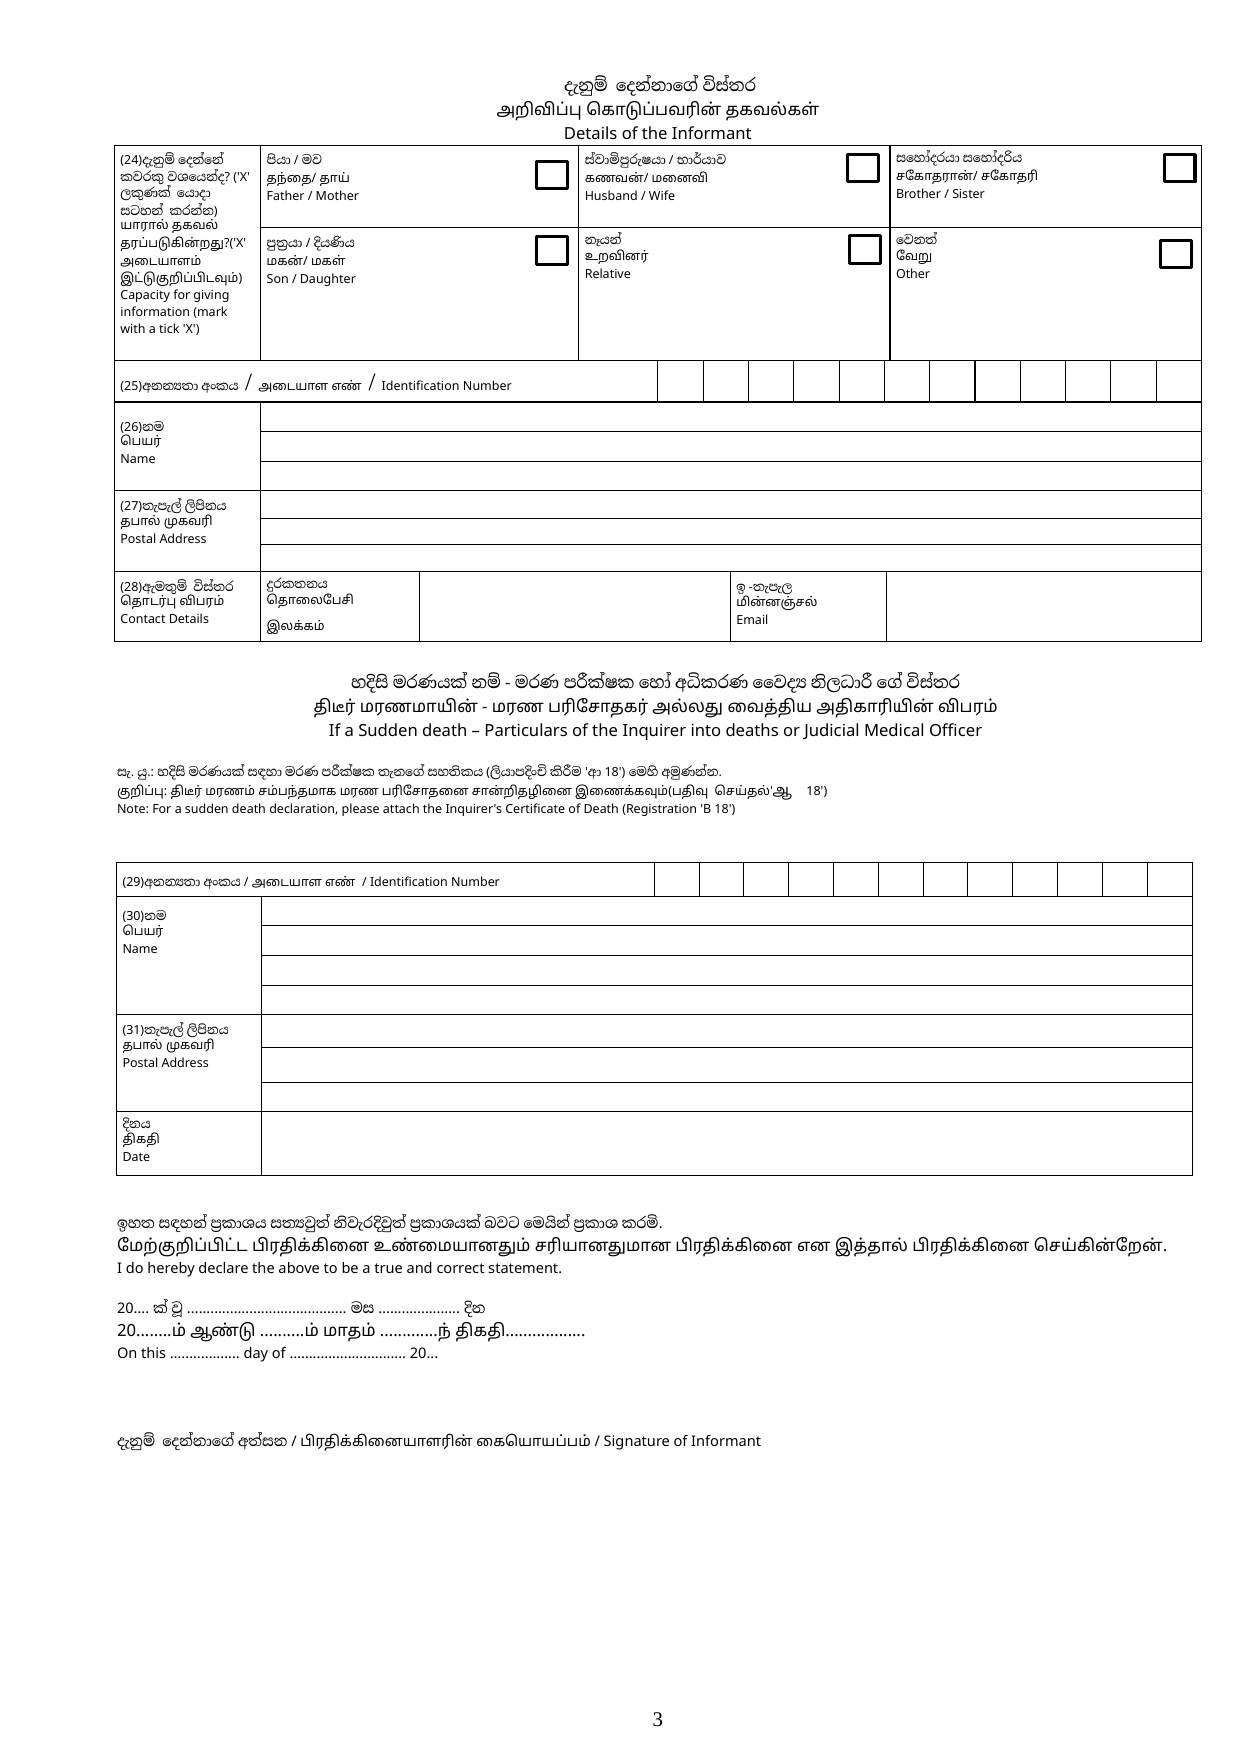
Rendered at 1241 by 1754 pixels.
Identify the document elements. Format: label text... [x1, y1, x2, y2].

table_cell දුරකතනය தொலைபேசி இலக்கம் Telephone [261, 572, 419, 641]
table_cell [261, 519, 1201, 544]
table_header [789, 863, 833, 896]
table_cell [749, 361, 793, 401]
table_cell [887, 572, 1201, 641]
table_cell නෑයන් உறவினர் Relative [579, 228, 889, 360]
table_cell [1021, 361, 1065, 401]
table_cell [262, 897, 1192, 925]
table_header [1058, 863, 1102, 896]
table_cell [1111, 361, 1156, 401]
table_cell [262, 1048, 1192, 1082]
table_cell [261, 545, 1201, 571]
table_cell [262, 1083, 1192, 1111]
table_cell (30)නම பெயர் Name [117, 897, 261, 1014]
table_header (24)දැනුම් දෙන්නේ කවරකු වශයෙන්ද? ('X' ලකුණක් යොදා සටහන් කරන්න) யாரால் தகவல் தரப்படுகின்றது?('X' அடையாளம் இட்டுகுறிப்பிடவும்) Capacity for giving information (mark with a tick 'X') [115, 146, 260, 360]
table_cell [976, 361, 1020, 401]
table_header [1148, 863, 1192, 896]
table_header පියා / මව தந்தை/ தாய் Father / Mother [261, 146, 578, 227]
table_cell (31)තැපැල් ලිපිනය தபால் முகவரி Postal Address [117, 1015, 261, 1111]
table_cell [420, 572, 730, 641]
table_cell [261, 491, 1201, 517]
table_cell [262, 926, 1192, 955]
table_header [700, 863, 743, 896]
table_cell (25)අනන්‍යතා අංකය / அடையாள எண் / Identification Number [115, 361, 657, 401]
table_cell [262, 1015, 1192, 1047]
table_cell [262, 956, 1192, 984]
table_cell [930, 361, 974, 401]
text Details of the Informant [112, 122, 1203, 144]
table_cell [885, 361, 929, 401]
table_header [1013, 863, 1057, 896]
table_header ස්වාමිපුරුෂයා / භාර්යාව கணவன்/ மனைவி Husband / Wife [579, 146, 889, 227]
table_cell ඉ -තැපැල மின்னஞ்சல் Email [731, 572, 886, 641]
table_cell [262, 1112, 1192, 1174]
table_cell [794, 361, 839, 401]
table_header [968, 863, 1012, 896]
table_header [924, 863, 967, 896]
table_cell දිනය திகதி Date [117, 1112, 261, 1174]
table_header හදිසි මරණයක් නම් - මරණ පරීක්ෂක හෝ අධිකරණ වෛද්‍ය නිලධාරී ගේ විස්තර திடீர் மரணமாயின் - மரண பரிசோதகர் அல்லது வைத்திய அதிகாரியின் விபரம் If a Sudden death – Particulars of the Inquirer into deaths or Judicial Medical Officer සැ. යු.: හදිසි මරණයක් සඳහා මරණ පරීක්ෂක තැනගේ සහතිකය (ලියාපදිංචි කිරීම 'ආ 18') මෙහි අමුණන්න. குறிப்பு: திடீர் மரணம் சம்பந்தமாக மரண பரிசோதனை சான்றிதழினை இணைக்கவும்(பதிவு செய்தல்'ஆ 18') Note: For a sudden death declaration, please attach the Inquirer's Certificate of Death (Registration 'B 18') ඉහත සඳහන් ප්‍රකාශය සත්‍යවුත් නිවැරදිවුත් ප්‍රකාශයක් බවට මෙයින් ප්‍රකාශ කරමි. மேற்குறிப்பிட்ட பிரதிக்கினை உண்மையானதும் சரியானதுமான பிரதிக்கினை என இத்தால் பிரதிக்கினை செய்கின்றேன். I do hereby declare the above to be a true and correct statement. 20.... ක් වූ …...................................... මස ….................. දින 20........ம் ஆண்டு ….......ம் மாதம் …..........ந் திகதி.................. On this …............... day of …........................... 20... දැනුම් දෙන්නාගේ අත්සන / பிரதிக்கினையாளரின் கையொயப்பம் / Signature of Informant [111, 665, 1199, 1457]
table_cell [704, 361, 748, 401]
table_cell [261, 462, 1201, 490]
table_cell [840, 361, 884, 401]
table_cell [1066, 361, 1110, 401]
table_cell (28)ඇමතුම් විස්තර தொடர்பு விபரம் Contact Details [115, 572, 260, 641]
text දැනුම් දෙන්නාගේ විස්තර [112, 75, 1203, 98]
table_header [879, 863, 923, 896]
table_cell [658, 361, 703, 401]
table_cell (26)නම பெயர் Name [115, 403, 260, 490]
table_header [744, 863, 788, 896]
table_header (29)අනන්‍යතා අංකය / அடையாள எண் / Identification Number [117, 863, 654, 896]
table_cell [261, 432, 1201, 461]
table_cell වෙනත් வேறு Other [891, 228, 1201, 360]
table_cell පුත්‍රයා / දියණිය மகன்/ மகள் Son / Daughter [261, 228, 578, 360]
table_header [1103, 863, 1147, 896]
table_cell [1157, 361, 1201, 401]
table_header [834, 863, 878, 896]
table_cell (27)තැපැල් ලිපිනය தபால் முகவரி Postal Address [115, 491, 260, 571]
text அறிவிப்பு கொடுப்பவரின் தகவல்கள் [112, 98, 1203, 122]
table_header සහෝදරයා සහෝදරිය சகோதரான்/ சகோதரி Brother / Sister [891, 146, 1201, 227]
table_header [655, 863, 699, 896]
table_cell [261, 403, 1201, 431]
table_cell [262, 986, 1192, 1014]
